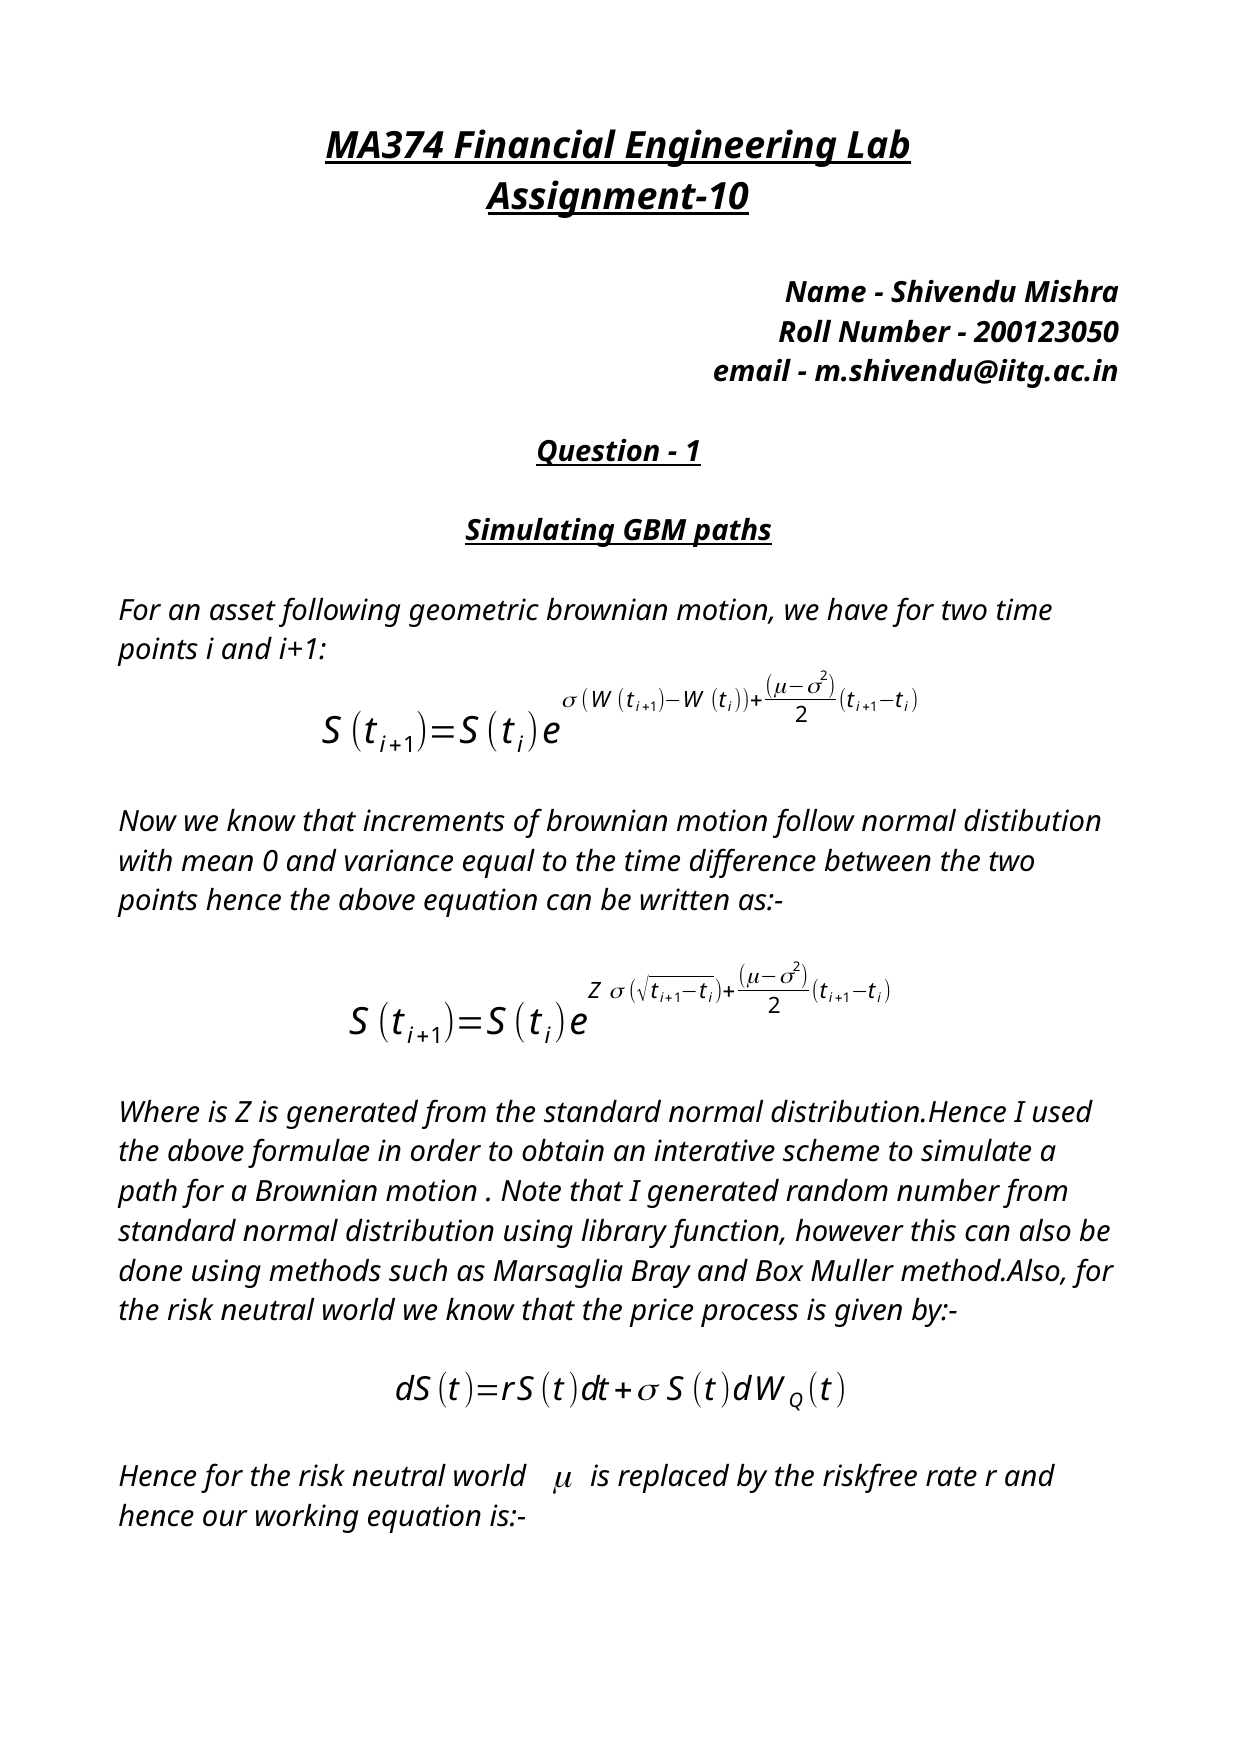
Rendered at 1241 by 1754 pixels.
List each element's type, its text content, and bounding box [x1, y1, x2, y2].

text Simulating GBM paths [118, 509, 1122, 549]
text Question - 1 [118, 430, 1122, 470]
text Where is Z is generated from the standard normal distribution.Hence I used the above formulae in order to obtain an interative scheme to simulate a path for a Brownian motion . Note that I generated random number from standard normal distribution using library function, however this can also be done using methods such as Marsaglia Bray and Box Muller method.Also, for the risk neutral world we know that the price process is given by:- [118, 1091, 1122, 1329]
text Assignment-10 [118, 169, 1122, 220]
text Roll Number - 200123050 [118, 311, 1122, 351]
text MA374 Financial Engineering Lab [118, 118, 1122, 169]
text email - m.shivendu@iitg.ac.in [118, 351, 1122, 390]
text Now we know that increments of brownian motion follow normal distibution with mean 0 and variance equal to the time difference between the two points hence the above equation can be written as:- [118, 800, 1122, 919]
text For an asset following geometric brownian motion, we have for two time points i and i+1: [118, 589, 1122, 668]
text Name - Shivendu Mishra [118, 271, 1122, 311]
text Hence for the risk neutral world is replaced by the riskfree rate r and hence our working equation is:- [118, 1456, 1122, 1535]
